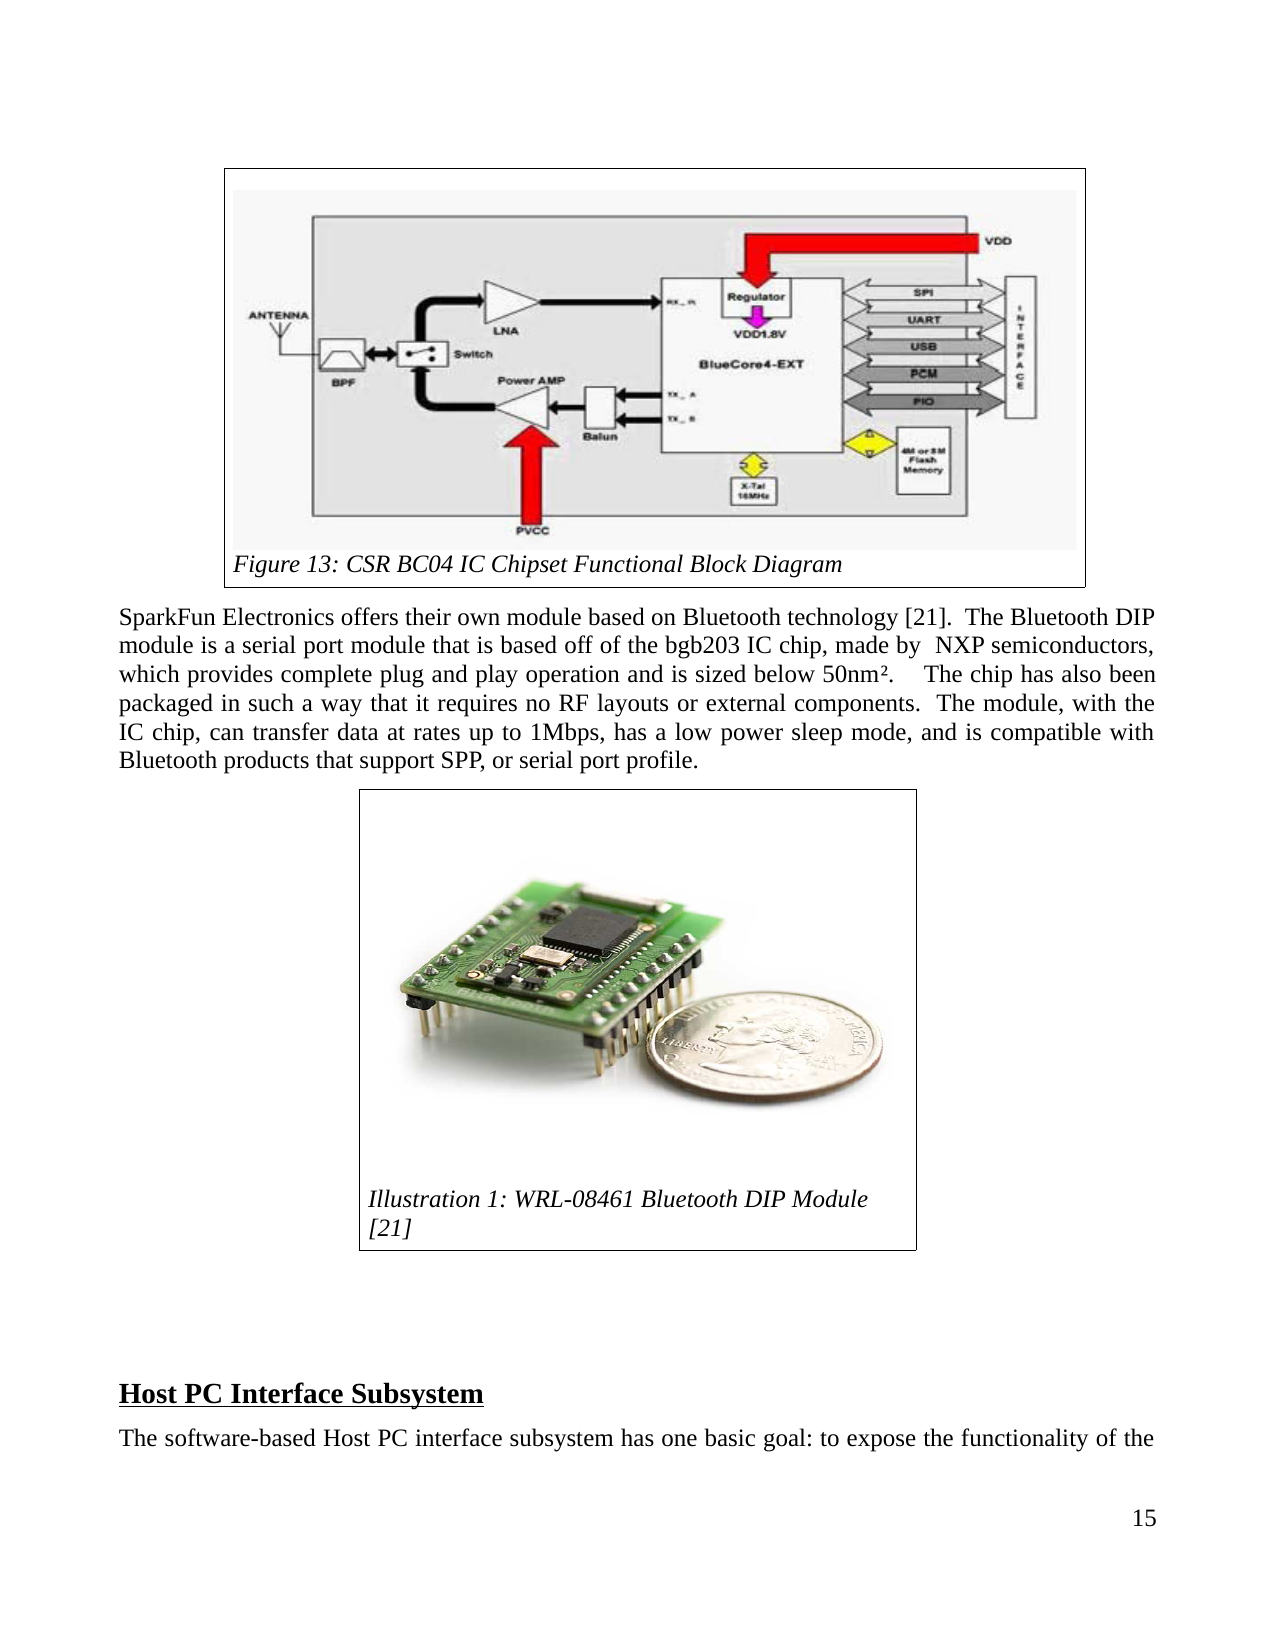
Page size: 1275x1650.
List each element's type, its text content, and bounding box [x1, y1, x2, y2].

text Illustration 1: WRL-08461 Bluetooth DIP Module [21] [368, 1184, 907, 1241]
text [360, 790, 916, 1250]
text Figure 13: CSR BC04 IC Chipset Functional Block Diagram [233, 550, 1076, 578]
picture [368, 811, 908, 1184]
text SparkFun Electronics offers their own module based on Bluetooth technology [21]. The Bluetooth DIP module is a serial port module that is based off of the bgb203 IC chip, made by NXP semiconductors, which provides complete plug and play operation and is sized below 50nm². The chip has also been packaged in such a way that it requires no RF layouts or external components. The module, with the IC chip, can transfer data at rates up to 1Mbps, has a low power sleep mode, and is compatible with Bluetooth products that support SPP, or serial port profile. [118, 147, 1156, 774]
subtitle Host PC Interface Subsystem [118, 1377, 1156, 1410]
text The software-based Host PC interface subsystem has one basic goal: to expose the functionality of the [118, 1423, 1156, 1451]
